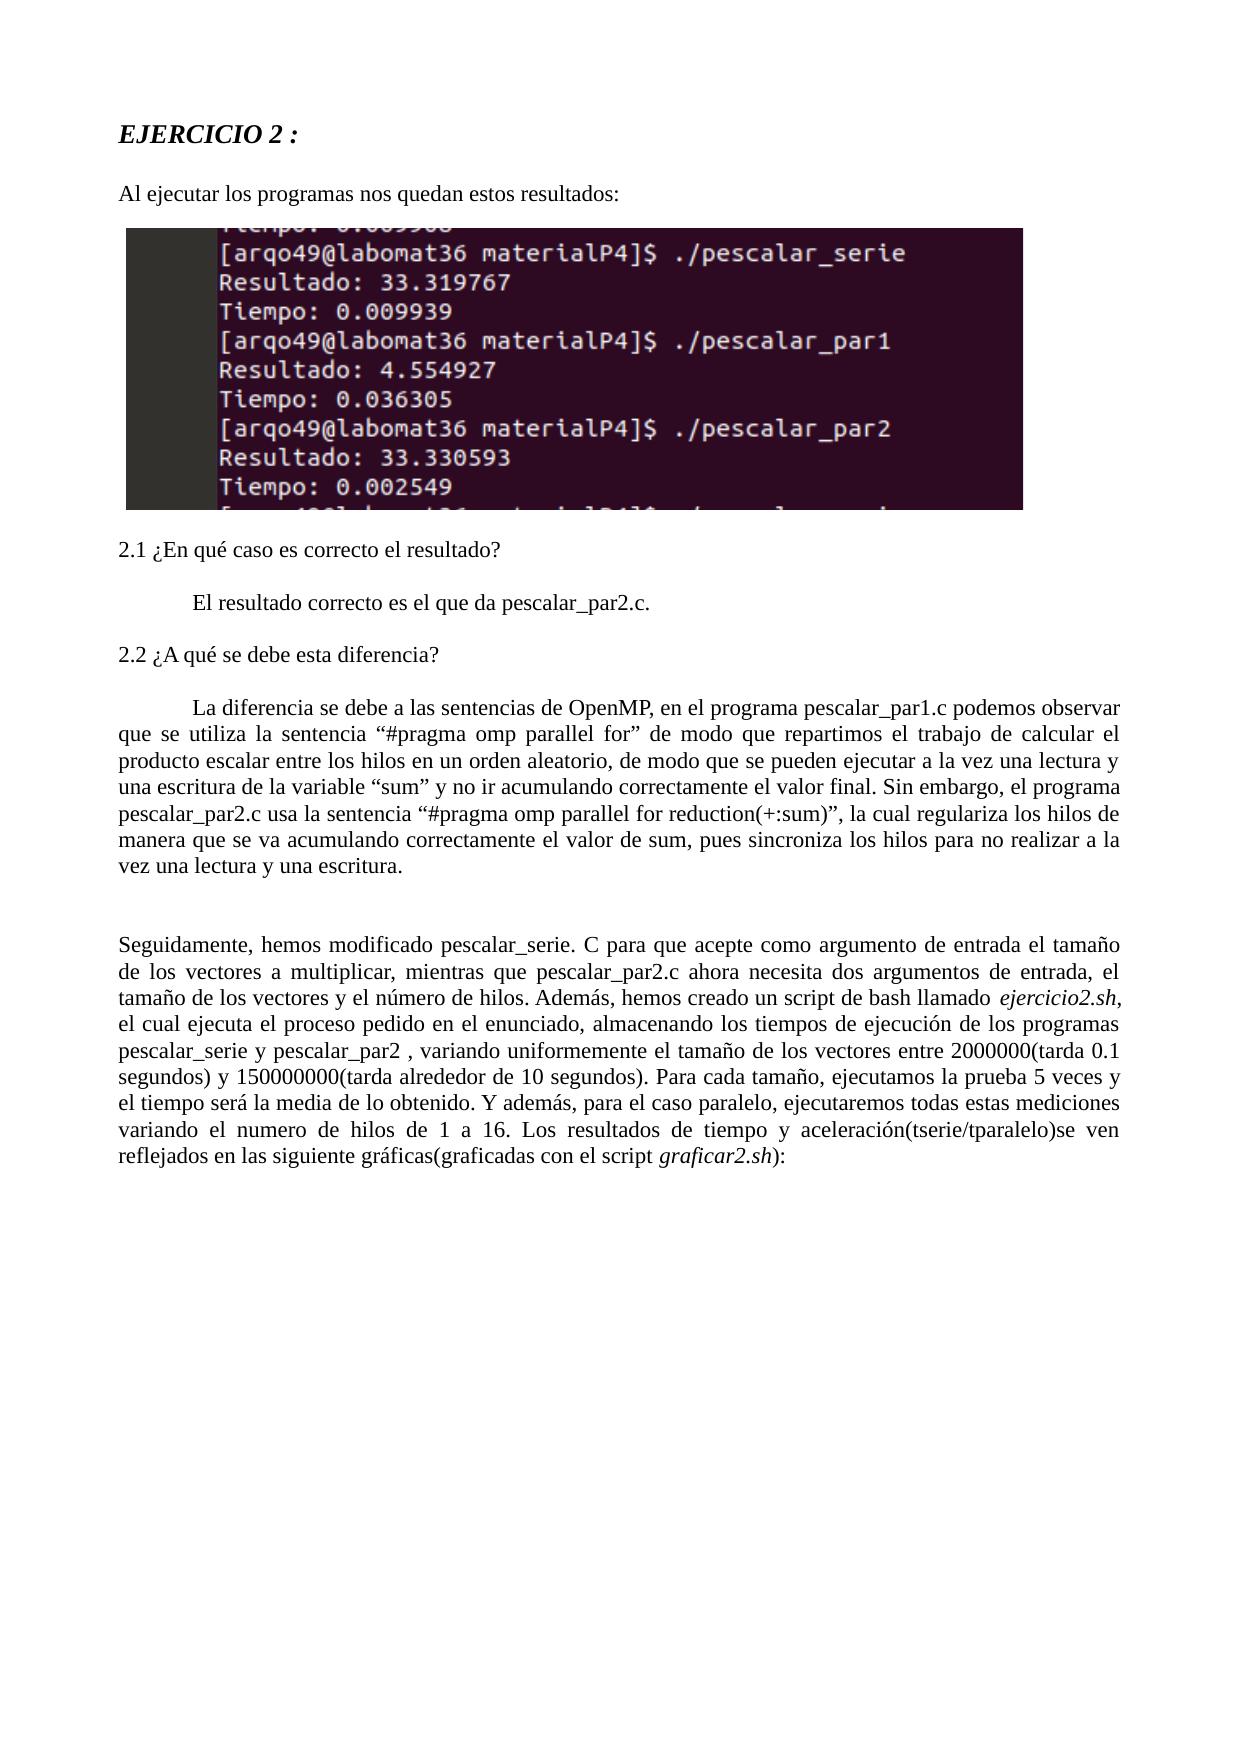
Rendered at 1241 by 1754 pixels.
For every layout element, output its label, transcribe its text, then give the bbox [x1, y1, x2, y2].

text 2.2 ¿A qué se debe esta diferencia? [118, 641, 1122, 668]
text El resultado correcto es el que da pescalar_par2.c. [118, 589, 1122, 615]
text La diferencia se debe a las sentencias de OpenMP, en el programa pescalar_par1.c podemos observar que se utiliza la sentencia “#pragma omp parallel for” de modo que repartimos el trabajo de calcular el producto escalar entre los hilos en un orden aleatorio, de modo que se pueden ejecutar a la vez una lectura y una escritura de la variable “sum” y no ir acumulando correctamente el valor final. Sin embargo, el programa pescalar_par2.c usa la sentencia “#pragma omp parallel for reduction(+:sum)”, la cual regulariza los hilos de manera que se va acumulando correctamente el valor de sum, pues sincroniza los hilos para no realizar a la vez una lectura y una escritura. [118, 694, 1122, 879]
text Seguidamente, hemos modificado pescalar_serie. C para que acepte como argumento de entrada el tamaño de los vectores a multiplicar, mientras que pescalar_par2.c ahora necesita dos argumentos de entrada, el tamaño de los vectores y el número de hilos. Además, hemos creado un script de bash llamado ejercicio2.sh, el cual ejecuta el proceso pedido en el enunciado, almacenando los tiempos de ejecución de los programas pescalar_serie y pescalar_par2 , variando uniformemente el tamaño de los vectores entre 2000000(tarda 0.1 segundos) y 150000000(tarda alrededor de 10 segundos). Para cada tamaño, ejecutamos la prueba 5 veces y el tiempo será la media de lo obtenido. Y además, para el caso paralelo, ejecutaremos todas estas mediciones variando el numero de hilos de 1 a 16. Los resultados de tiempo y aceleración(tserie/tparalelo)se ven reflejados en las siguiente gráficas(graficadas con el script graficar2.sh): [118, 931, 1122, 1168]
text Al ejecutar los programas nos quedan estos resultados: [118, 180, 1122, 207]
text 2.1 ¿En qué caso es correcto el resultado? [118, 536, 1122, 562]
text EJERCICIO 2 : [118, 118, 1122, 149]
